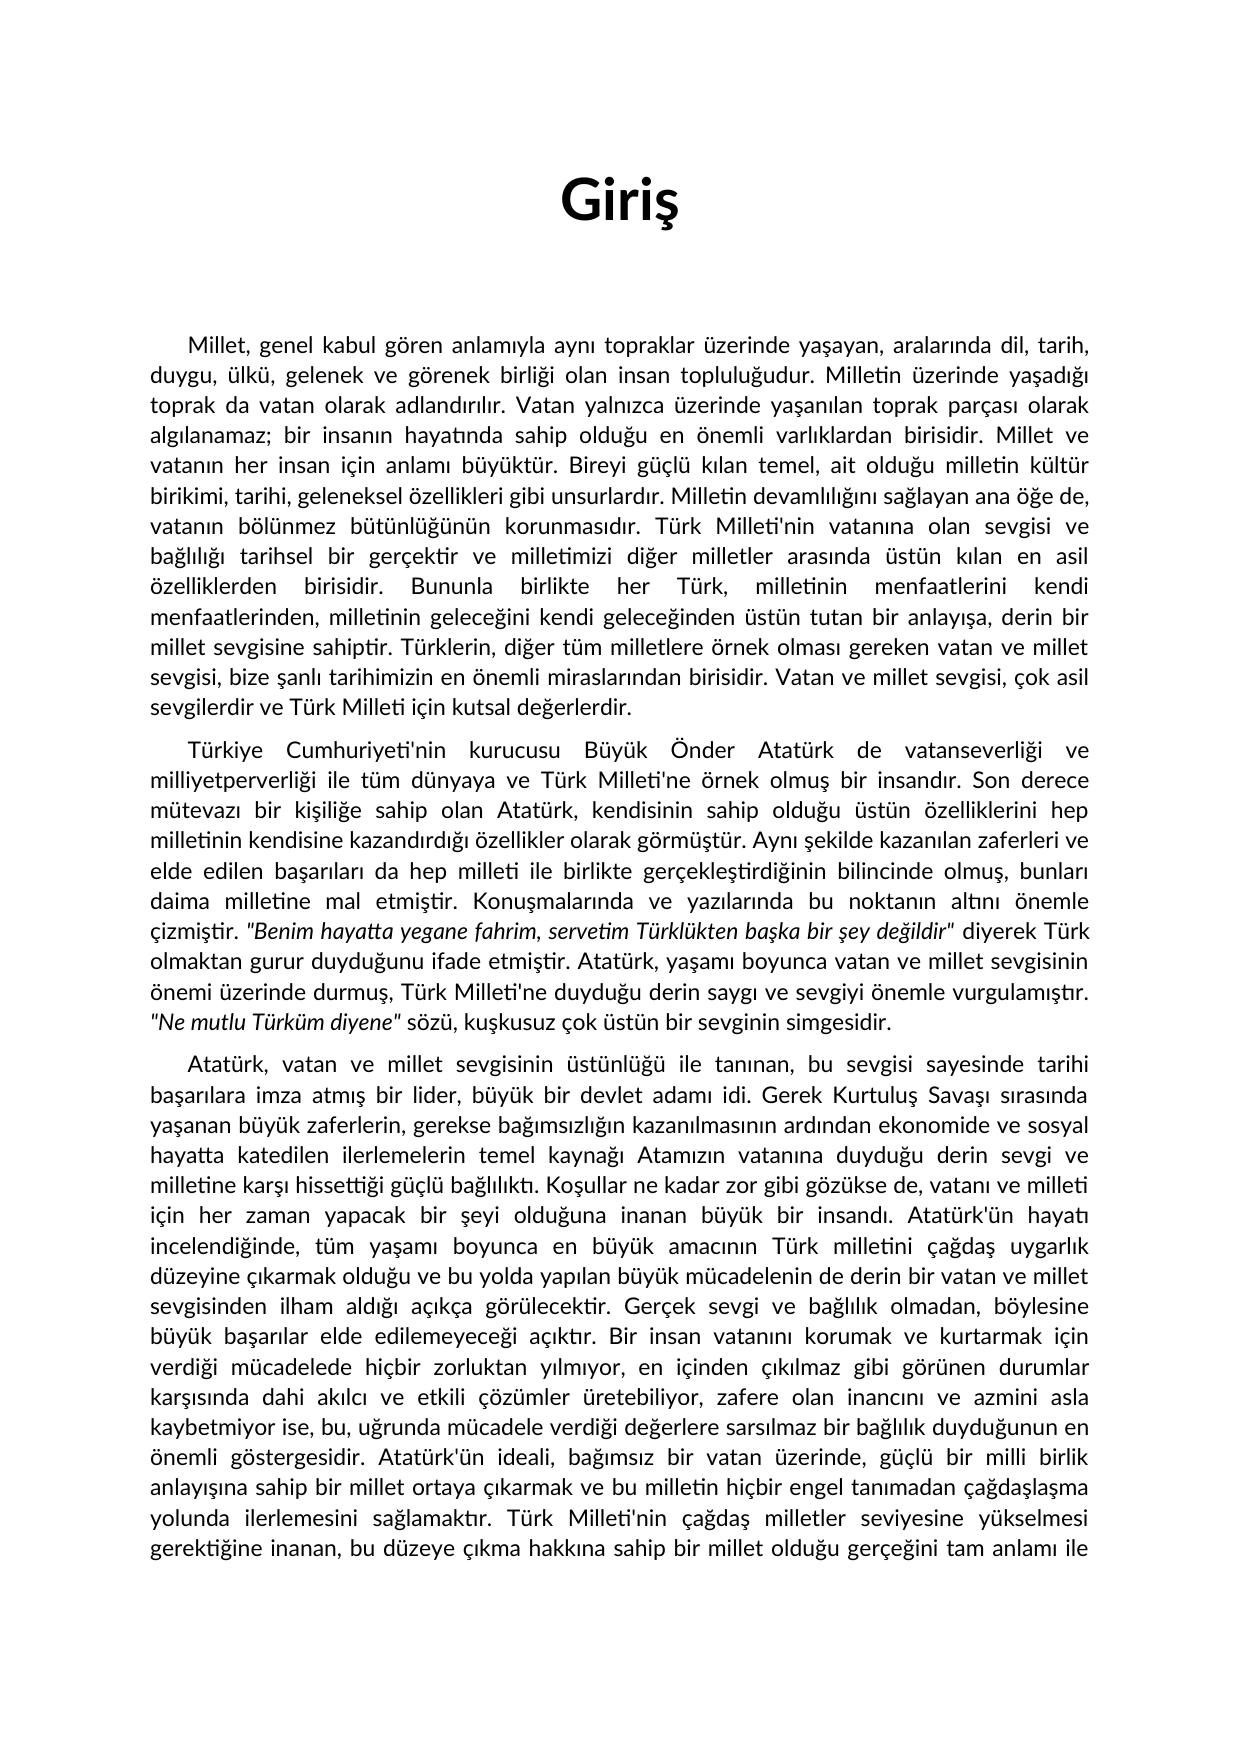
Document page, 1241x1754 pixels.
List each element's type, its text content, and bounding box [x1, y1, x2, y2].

subtitle Giriş [150, 162, 1090, 232]
text Türkiye Cumhuriyeti'nin kurucusu Büyük Önder Atatürk de vatanseverliği ve milliyetperverliği ile tüm dünyaya ve Türk Milleti'ne örnek olmuş bir insandır. Son derece mütevazı bir kişiliğe sahip olan Atatürk, kendisinin sahip olduğu üstün özelliklerini hep milletinin kendisine kazandırdığı özellikler olarak görmüştür. Aynı şekilde kazanılan zaferleri ve elde edilen başarıları da hep milleti ile birlikte gerçekleştirdiğinin bilincinde olmuş, bunları daima milletine mal etmiştir. Konuşmalarında ve yazılarında bu noktanın altını önemle çizmiştir. "Benim hayatta yegane fahrim, servetim Türklükten başka bir şey değildir" diyerek Türk olmaktan gurur duyduğunu ifade etmiştir. Atatürk, yaşamı boyunca vatan ve millet sevgisinin önemi üzerinde durmuş, Türk Milleti'ne duyduğu derin saygı ve sevgiyi önemle vurgulamıştır. "Ne mutlu Türküm diyene" sözü, kuşkusuz çok üstün bir sevginin simgesidir. [150, 736, 1090, 1035]
text Atatürk, vatan ve millet sevgisinin üstünlüğü ile tanınan, bu sevgisi sayesinde tarihi başarılara imza atmış bir lider, büyük bir devlet adamı idi. Gerek Kurtuluş Savaşı sırasında yaşanan büyük zaferlerin, gerekse bağımsızlığın kazanılmasının ardından ekonomide ve sosyal hayatta katedilen ilerlemelerin temel kaynağı Atamızın vatanına duyduğu derin sevgi ve milletine karşı hissettiği güçlü bağlılıktı. Koşullar ne kadar zor gibi gözükse de, vatanı ve milleti için her zaman yapacak bir şeyi olduğuna inanan büyük bir insandı. Atatürk'ün hayatı incelendiğinde, tüm yaşamı boyunca en büyük amacının Türk milletini çağdaş uygarlık düzeyine çıkarmak olduğu ve bu yolda yapılan büyük mücadelenin de derin bir vatan ve millet sevgisinden ilham aldığı açıkça görülecektir. Gerçek sevgi ve bağlılık olmadan, böylesine büyük başarılar elde edilemeyeceği açıktır. Bir insan vatanını korumak ve kurtarmak için verdiği mücadelede hiçbir zorluktan yılmıyor, en içinden çıkılmaz gibi görünen durumlar karşısında dahi akılcı ve etkili çözümler üretebiliyor, zafere olan inancını ve azmini asla kaybetmiyor ise, bu, uğrunda mücadele verdiği değerlere sarsılmaz bir bağlılık duyduğunun en önemli göstergesidir. Atatürk'ün ideali, bağımsız bir vatan üzerinde, güçlü bir milli birlik anlayışına sahip bir millet ortaya çıkarmak ve bu milletin hiçbir engel tanımadan çağdaşlaşma yolunda ilerlemesini sağlamaktır. Türk Milleti'nin çağdaş milletler seviyesine yükselmesi gerektiğine inanan, bu düzeye çıkma hakkına sahip bir millet olduğu gerçeğini tam anlamı ile [150, 1050, 1090, 1561]
text Millet, genel kabul gören anlamıyla aynı topraklar üzerinde yaşayan, aralarında dil, tarih, duygu, ülkü, gelenek ve görenek birliği olan insan topluluğudur. Milletin üzerinde yaşadığı toprak da vatan olarak adlandırılır. Vatan yalnızca üzerinde yaşanılan toprak parçası olarak algılanamaz; bir insanın hayatında sahip olduğu en önemli varlıklardan birisidir. Millet ve vatanın her insan için anlamı büyüktür. Bireyi güçlü kılan temel, ait olduğu milletin kültür birikimi, tarihi, geleneksel özellikleri gibi unsurlardır. Milletin devamlılığını sağlayan ana öğe de, vatanın bölünmez bütünlüğünün korunmasıdır. Türk Milleti'nin vatanına olan sevgisi ve bağlılığı tarihsel bir gerçektir ve milletimizi diğer milletler arasında üstün kılan en asil özelliklerden birisidir. Bununla birlikte her Türk, milletinin menfaatlerini kendi menfaatlerinden, milletinin geleceğini kendi geleceğinden üstün tutan bir anlayışa, derin bir millet sevgisine sahiptir. Türklerin, diğer tüm milletlere örnek olması gereken vatan ve millet sevgisi, bize şanlı tarihimizin en önemli miraslarından birisidir. Vatan ve millet sevgisi, çok asil sevgilerdir ve Türk Milleti için kutsal değerlerdir. [150, 330, 1090, 720]
